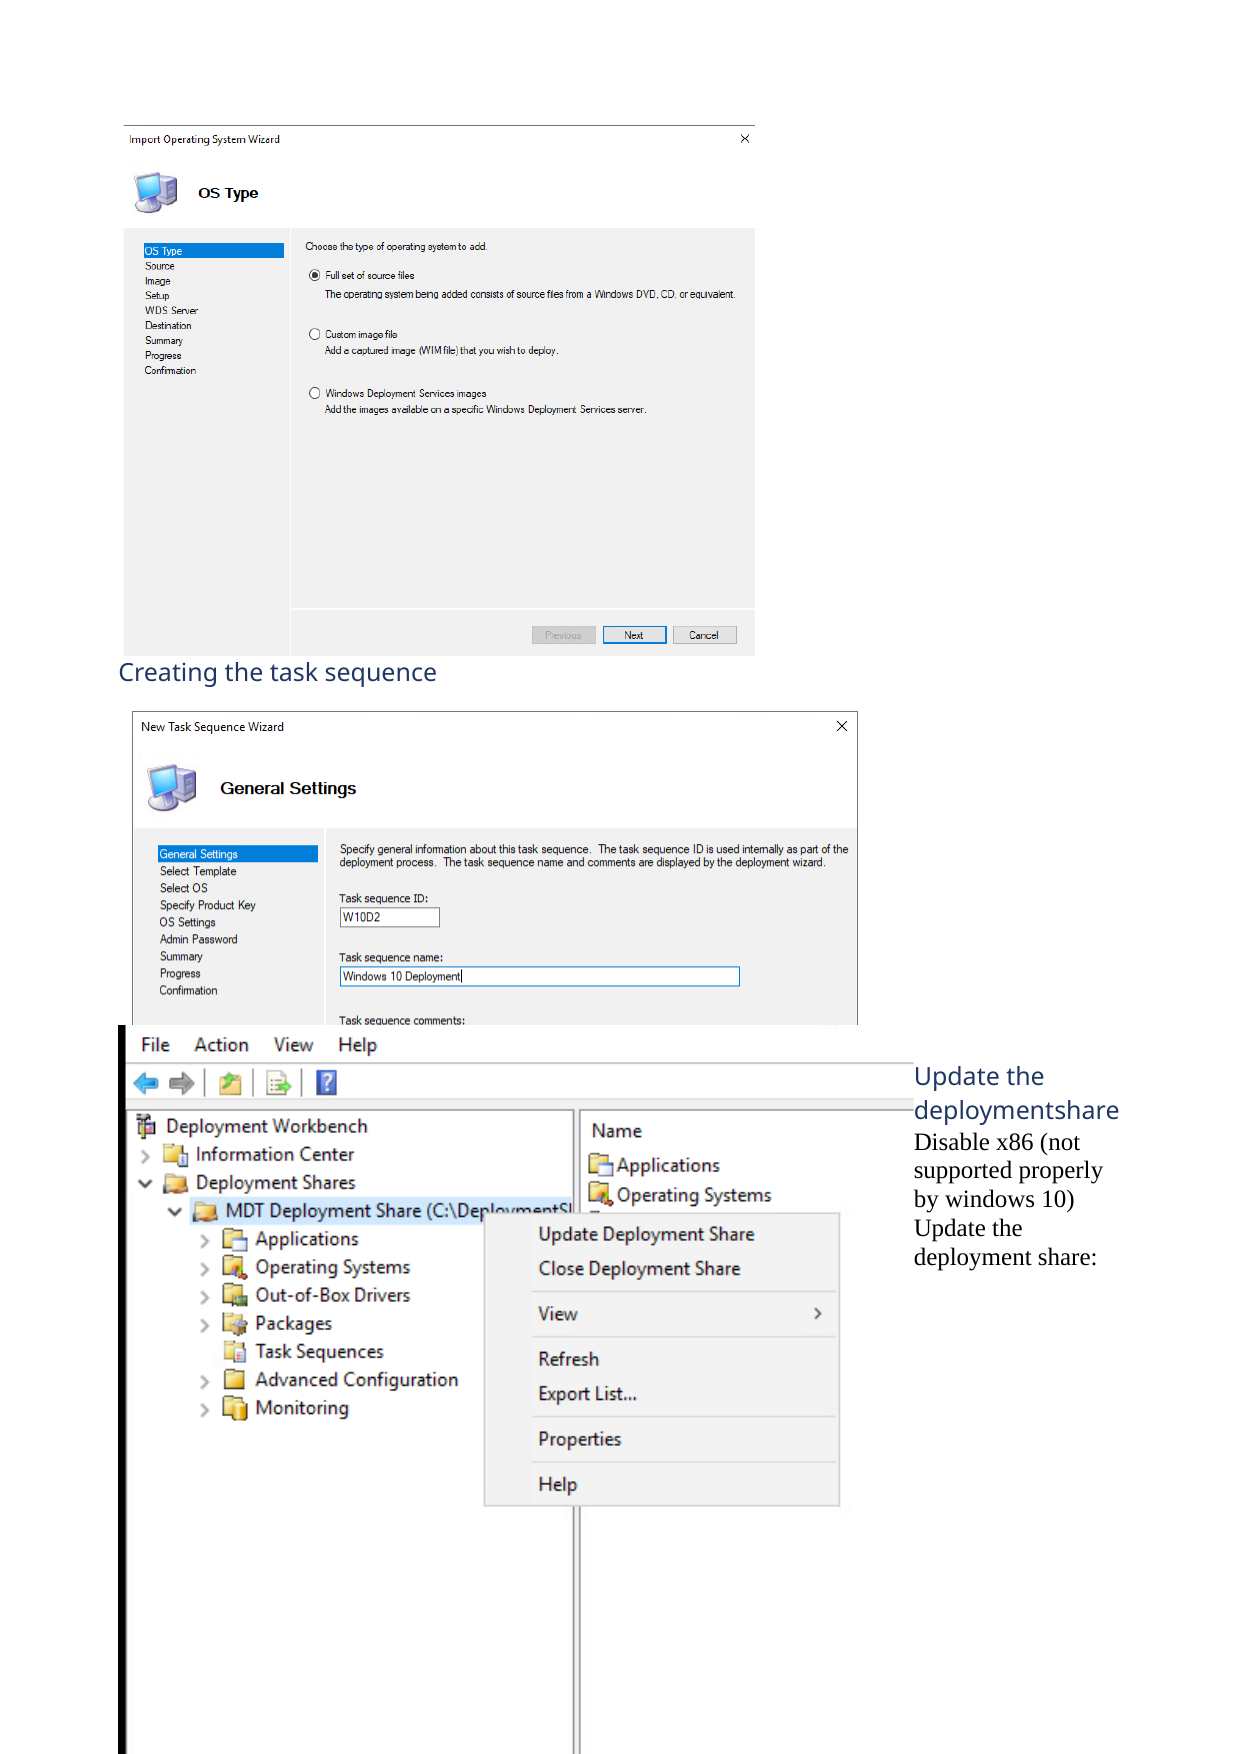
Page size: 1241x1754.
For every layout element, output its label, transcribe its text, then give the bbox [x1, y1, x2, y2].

subtitle Creating the task sequence [118, 118, 1122, 689]
text Disable x86 (not supported properly by windows 10) [914, 1127, 1122, 1213]
text Update the deployment share: [914, 1213, 1122, 1271]
subtitle Update the deploymentshare [914, 1059, 1122, 1127]
